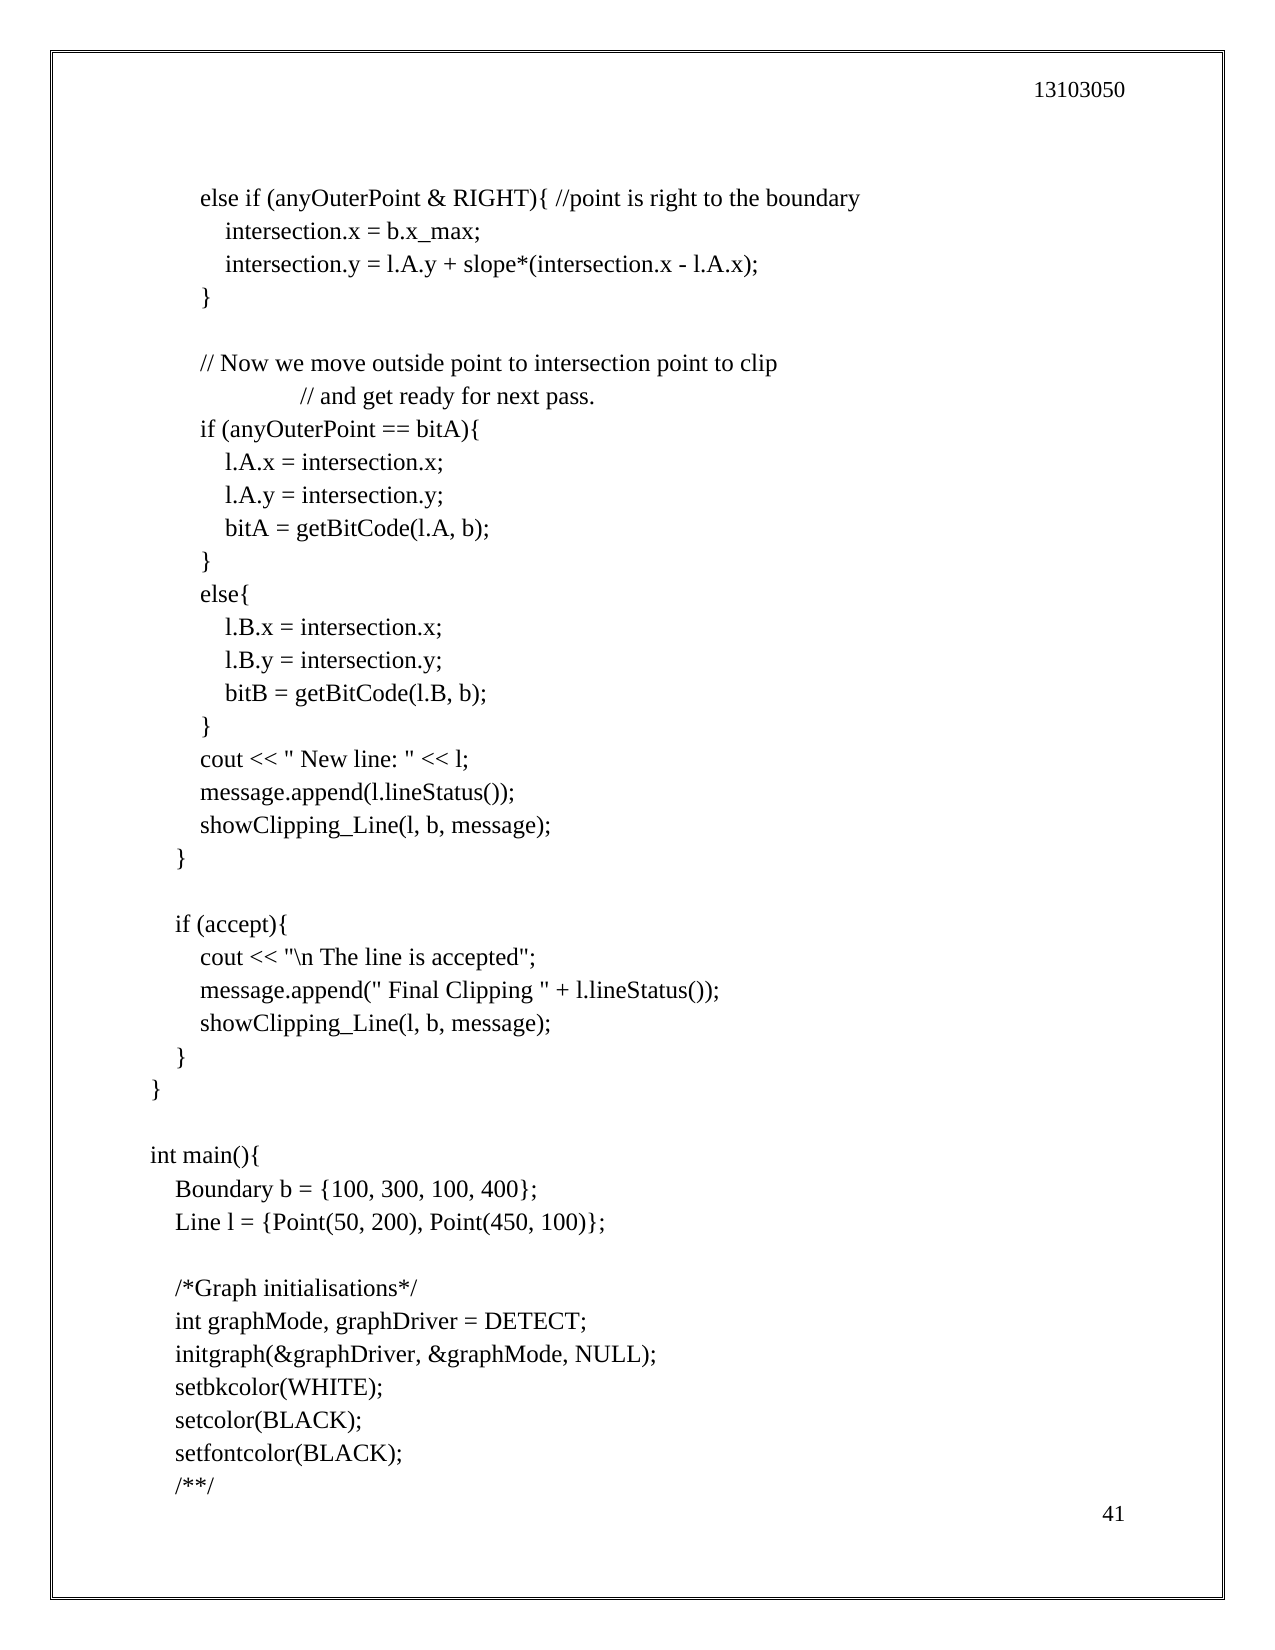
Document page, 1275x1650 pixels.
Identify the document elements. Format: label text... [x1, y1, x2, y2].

text } [150, 843, 1125, 872]
text } [150, 711, 1125, 740]
text // Now we move outside point to intersection point to clip [150, 348, 1125, 377]
text bitA = getBitCode(l.A, b); [150, 513, 1125, 542]
text else{ [150, 579, 1125, 608]
text int main(){ [150, 1141, 1125, 1169]
text if (accept){ [150, 909, 1125, 938]
text l.B.y = intersection.y; [150, 645, 1125, 674]
text Line l = {Point(50, 200), Point(450, 100)}; [150, 1207, 1125, 1235]
text cout << " New line: " << l; [150, 744, 1125, 773]
text initgraph(&graphDriver, &graphMode, NULL); [150, 1339, 1125, 1367]
text /**/ [150, 1471, 1125, 1499]
text setfontcolor(BLACK); [150, 1438, 1125, 1467]
text l.A.y = intersection.y; [150, 480, 1125, 509]
text Boundary b = {100, 300, 100, 400}; [150, 1174, 1125, 1202]
text /*Graph initialisations*/ [150, 1273, 1125, 1301]
text } [150, 546, 1125, 575]
text if (anyOuterPoint == bitA){ [150, 414, 1125, 443]
text intersection.x = b.x_max; [150, 216, 1125, 245]
text bitB = getBitCode(l.B, b); [150, 678, 1125, 707]
text showClipping_Line(l, b, message); [150, 1008, 1125, 1037]
text } [150, 1074, 1125, 1103]
text l.A.x = intersection.x; [150, 447, 1125, 476]
text int graphMode, graphDriver = DETECT; [150, 1306, 1125, 1334]
text cout << "\n The line is accepted"; [150, 942, 1125, 971]
text showClipping_Line(l, b, message); [150, 810, 1125, 839]
text else if (anyOuterPoint & RIGHT){ //point is right to the boundary [150, 183, 1125, 212]
text // and get ready for next pass. [150, 381, 1125, 410]
text setcolor(BLACK); [150, 1405, 1125, 1433]
text intersection.y = l.A.y + slope*(intersection.x - l.A.x); [150, 249, 1125, 278]
text message.append(" Final Clipping " + l.lineStatus()); [150, 976, 1125, 1004]
text setbkcolor(WHITE); [150, 1372, 1125, 1401]
text } [150, 1042, 1125, 1070]
text l.B.x = intersection.x; [150, 612, 1125, 641]
text } [150, 282, 1125, 311]
text message.append(l.lineStatus()); [150, 777, 1125, 806]
